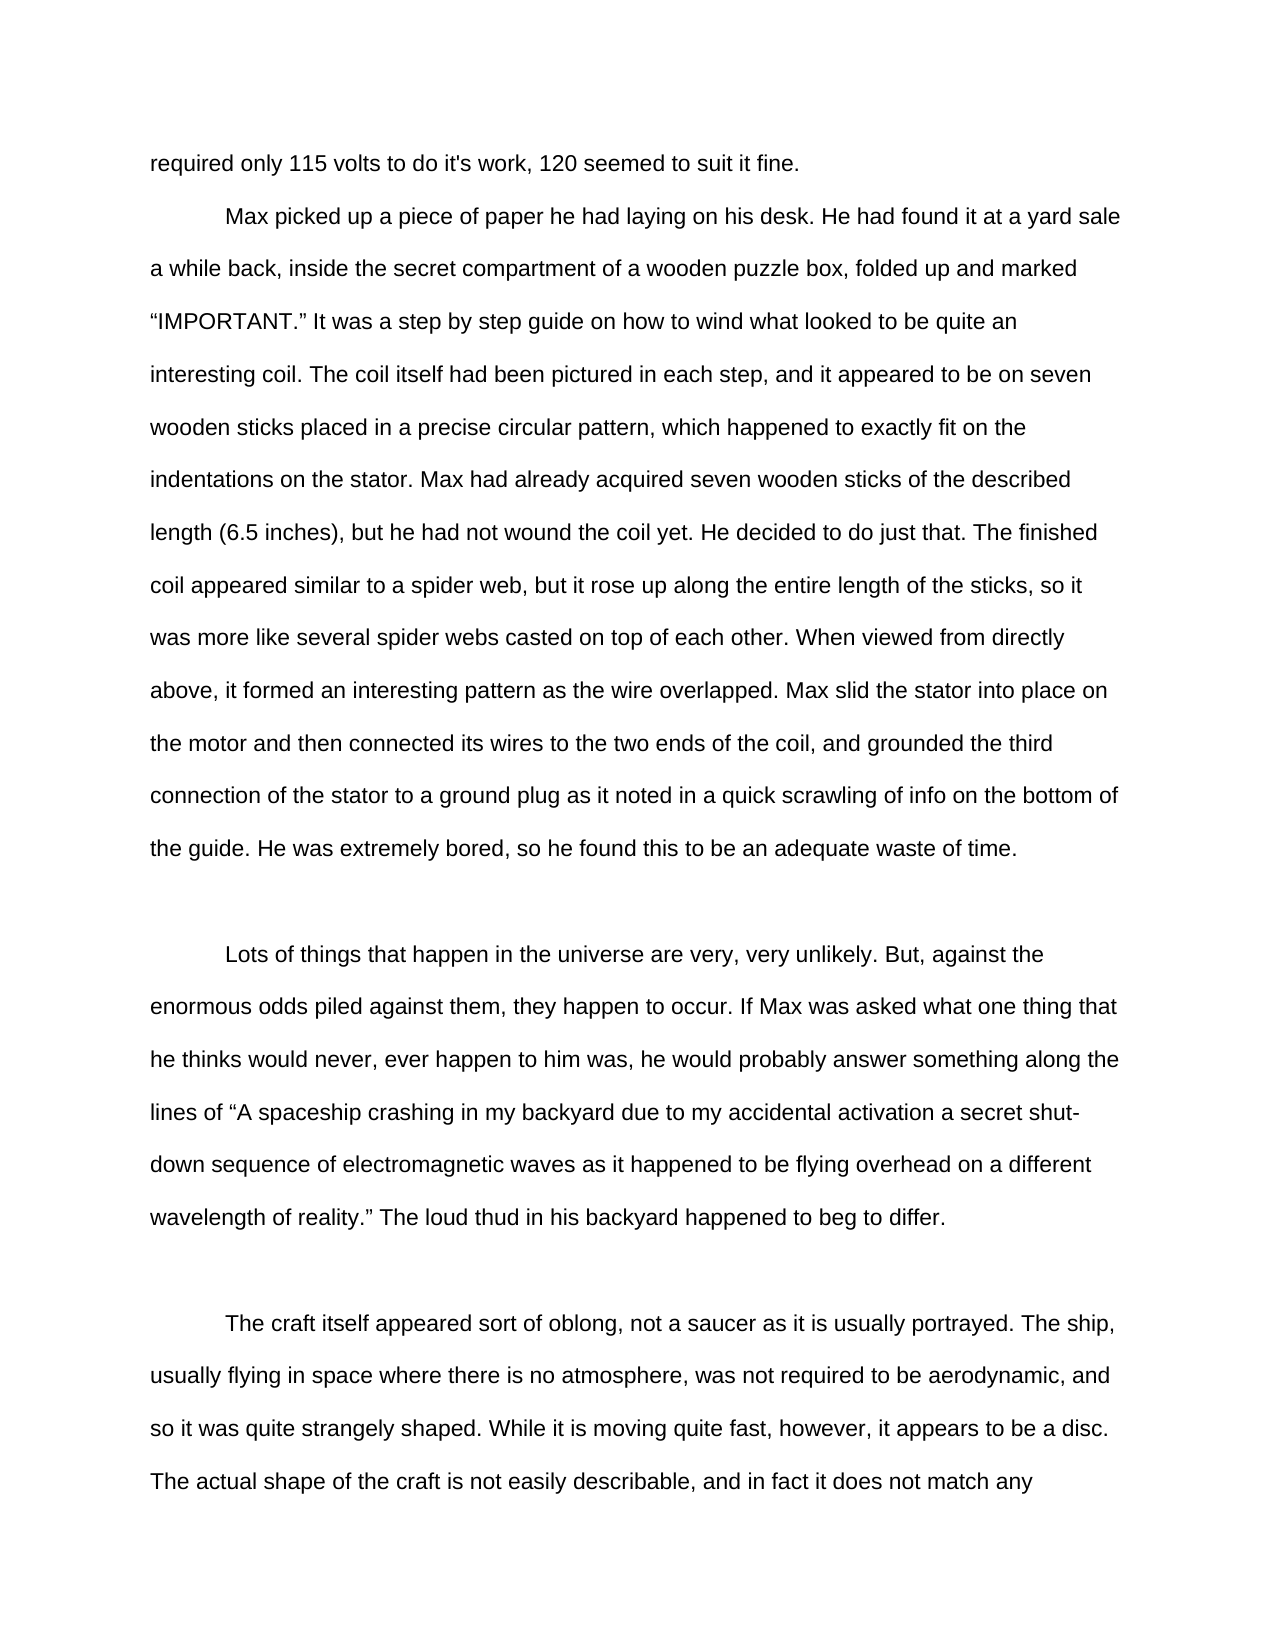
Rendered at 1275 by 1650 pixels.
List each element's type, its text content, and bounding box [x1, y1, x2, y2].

text Max picked up a piece of paper he had laying on his desk. He had found it at a yard sale a while back, inside the secret compartment of a wooden puzzle box, folded up and marked “IMPORTANT.” It was a step by step guide on how to wind what looked to be quite an interesting coil. The coil itself had been pictured in each step, and it appeared to be on seven wooden sticks placed in a precise circular pattern, which happened to exactly fit on the indentations on the stator. Max had already acquired seven wooden sticks of the described length (6.5 inches), but he had not wound the coil yet. He decided to do just that. The finished coil appeared similar to a spider web, but it rose up along the entire length of the sticks, so it was more like several spider webs casted on top of each other. When viewed from directly above, it formed an interesting pattern as the wire overlapped. Max slid the stator into place on the motor and then connected its wires to the two ends of the coil, and grounded the third connection of the stator to a ground plug as it noted in a quick scrawling of info on the bottom of the guide. He was extremely bored, so he found this to be an adequate waste of time. [150, 203, 1125, 862]
text required only 115 volts to do it's work, 120 seemed to suit it fine. [150, 150, 1125, 176]
text The craft itself appeared sort of oblong, not a saucer as it is usually portrayed. The ship, usually flying in space where there is no atmosphere, was not required to be aerodynamic, and so it was quite strangely shaped. While it is moving quite fast, however, it appears to be a disc. The actual shape of the craft is not easily describable, and in fact it does not match any [150, 1309, 1125, 1494]
text Lots of things that happen in the universe are very, very unlikely. But, against the enormous odds piled against them, they happen to occur. If Max was asked what one thing that he thinks would never, ever happen to him was, he would probably answer something along the lines of “A spaceship crashing in my backyard due to my accidental activation a secret shut-down sequence of electromagnetic waves as it happened to be flying overhead on a different wavelength of reality.” The loud thud in his backyard happened to beg to differ. [150, 941, 1125, 1231]
